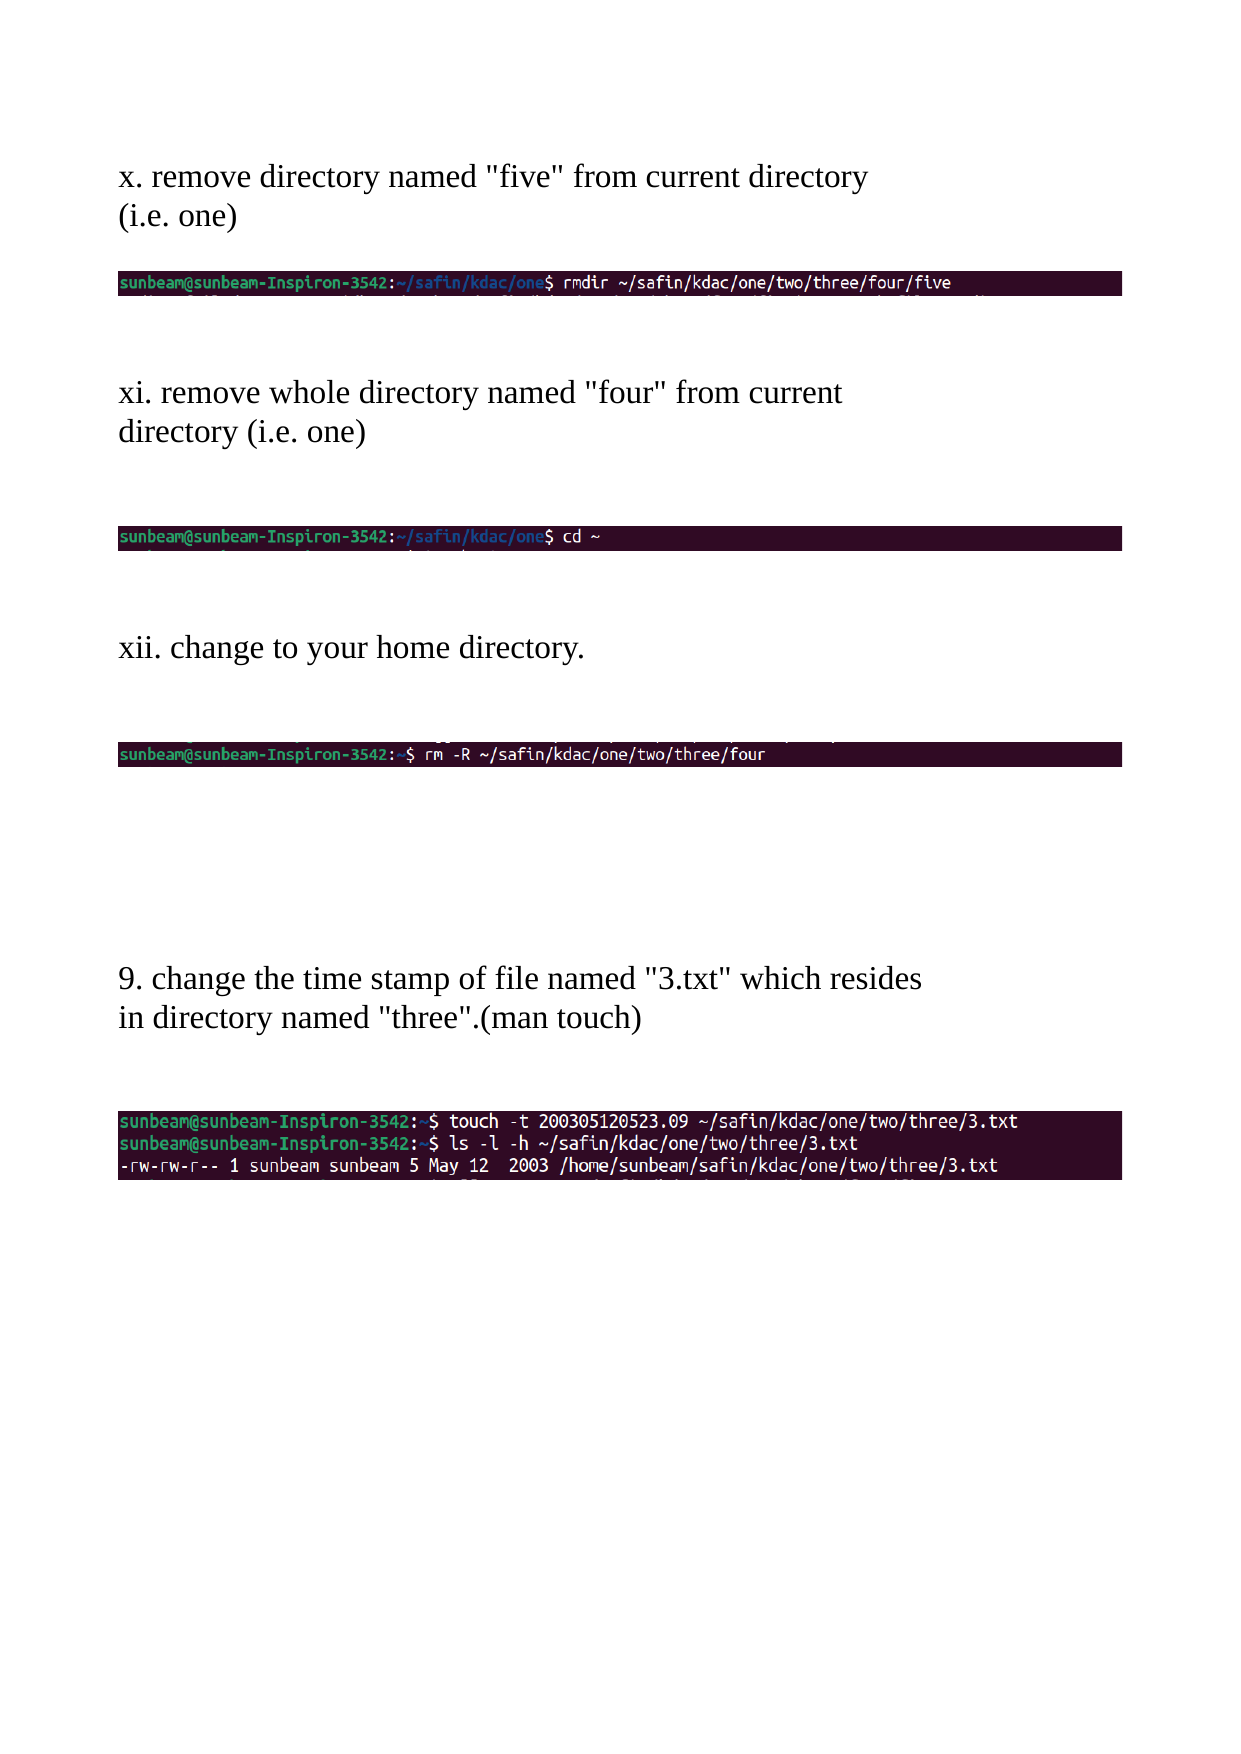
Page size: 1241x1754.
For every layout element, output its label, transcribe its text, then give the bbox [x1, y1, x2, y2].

picture [118, 271, 1123, 296]
text (i.e. one) [118, 195, 1122, 233]
text xii. change to your home directory. [118, 627, 1122, 666]
text in directory named "three".(man touch) [118, 997, 1122, 1035]
text xi. remove whole directory named "four" from current [118, 373, 1122, 411]
picture [118, 742, 1123, 767]
text x. remove directory named "five" from current directory [118, 156, 1122, 195]
picture [118, 1111, 1123, 1180]
text directory (i.e. one) [118, 411, 1122, 449]
text 9. change the time stamp of file named "3.txt" which resides [118, 958, 1122, 997]
picture [118, 526, 1123, 551]
